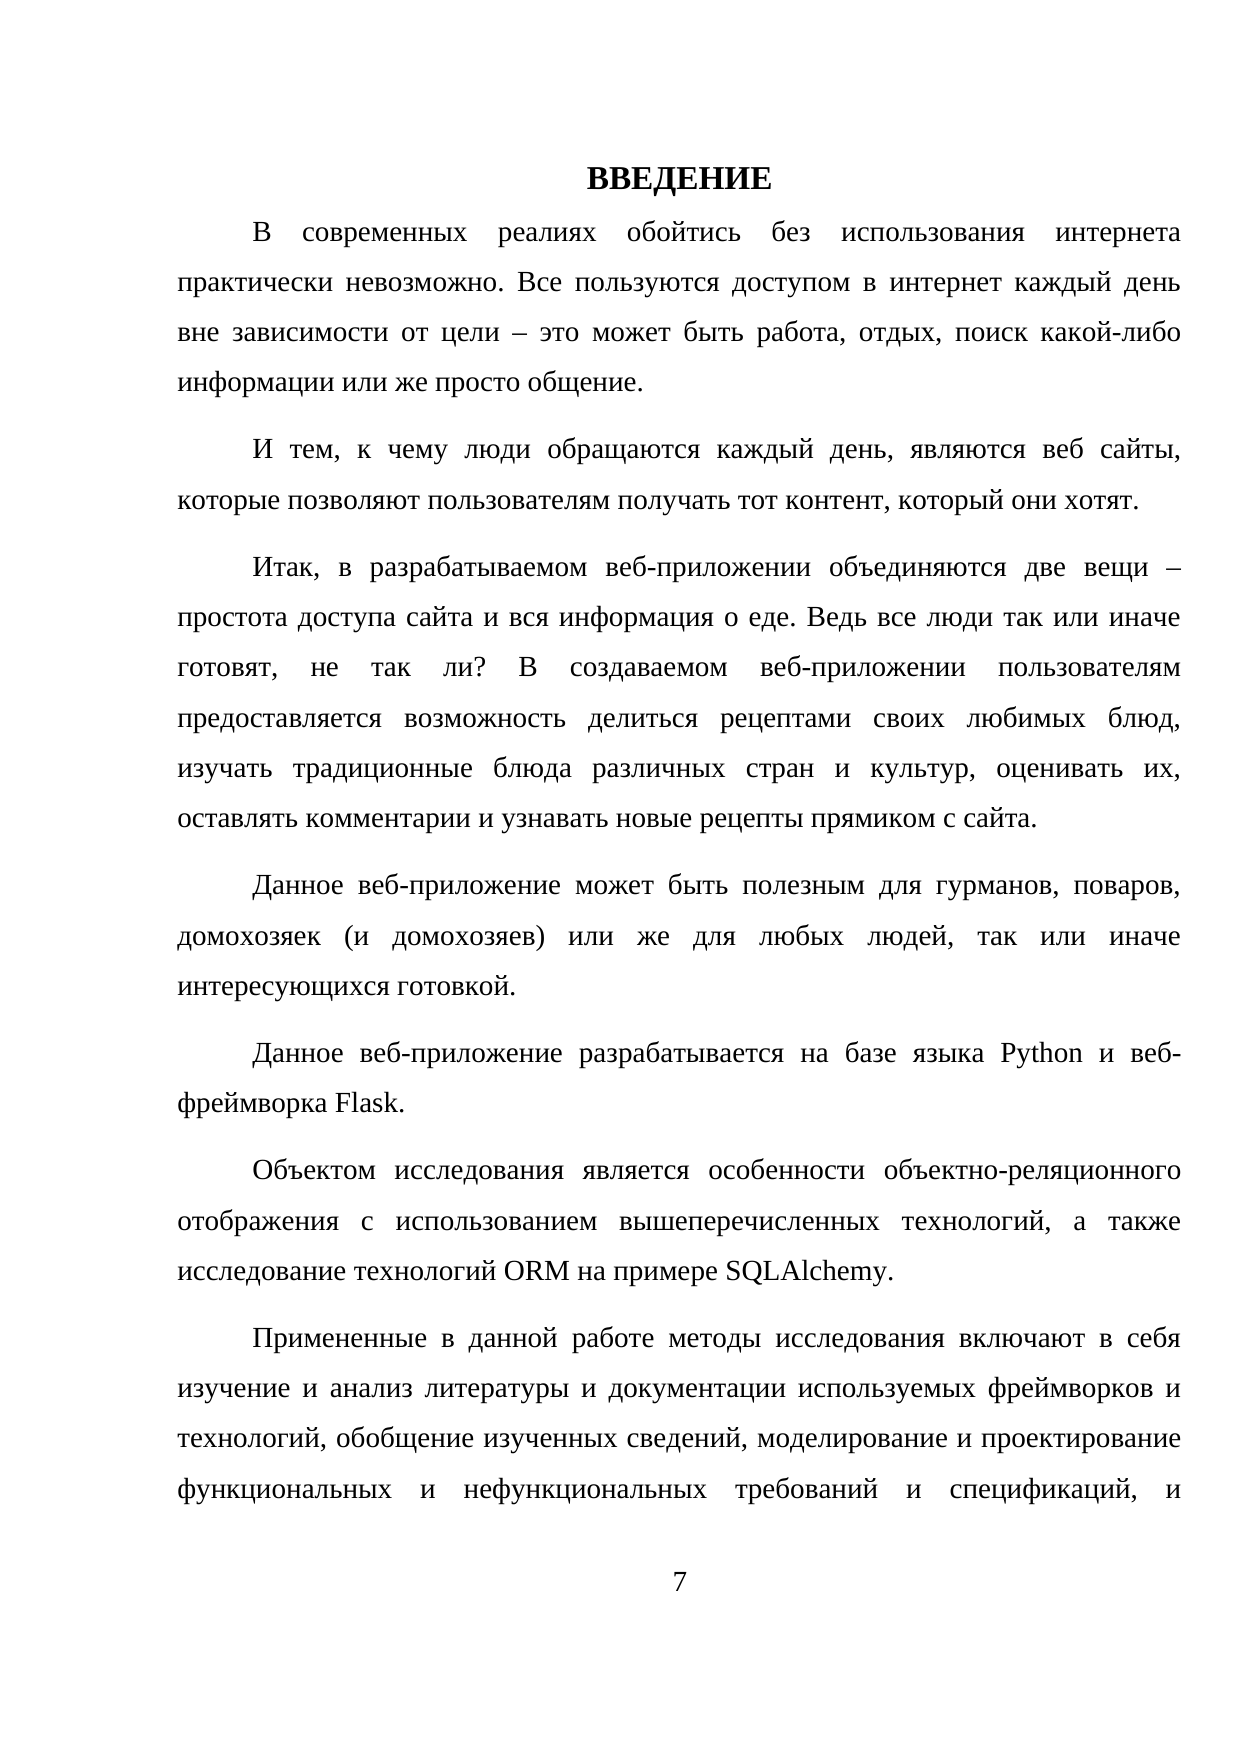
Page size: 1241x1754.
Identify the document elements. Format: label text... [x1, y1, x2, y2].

text Объектом исследования является особенности объектно-реляционного отображения с использованием вышеперечисленных технологий, а также исследование технологий ORM на примере SQLAlchemy. [177, 1152, 1182, 1286]
text Данное веб-приложение может быть полезным для гурманов, поваров, домохозяек (и домохозяев) или же для любых людей, так или иначе интересующихся готовкой. [177, 867, 1182, 1002]
text Итак, в разрабатываемом веб-приложении объединяются две вещи – простота доступа сайта и вся информация о еде. Ведь все люди так или иначе готовят, не так ли? В создаваемом веб-приложении пользователям предоставляется возможность делиться рецептами своих любимых блюд, изучать традиционные блюда различных стран и культур, оценивать их, оставлять комментарии и узнавать новые рецепты прямиком с сайта. [177, 549, 1182, 834]
subtitle ВВЕДЕНИЕ [177, 159, 1182, 197]
text В современных реалиях обойтись без использования интернета практически невозможно. Все пользуются доступом в интернет каждый день вне зависимости от цели – это может быть работа, отдых, поиск какой-либо информации или же просто общение. [177, 214, 1182, 398]
text Данное веб-приложение разрабатывается на базе языка Python и веб-фреймворка Flask. [177, 1035, 1182, 1119]
text И тем, к чему люди обращаются каждый день, являются веб сайты, которые позволяют пользователям получать тот контент, который они хотят. [177, 432, 1182, 515]
text Примененные в данной работе методы исследования включают в себя изучение и анализ литературы и документации используемых фреймворков и технологий, обобщение изученных сведений, моделирование и проектирование функциональных и нефункциональных требований и спецификаций, и [177, 1320, 1182, 1504]
